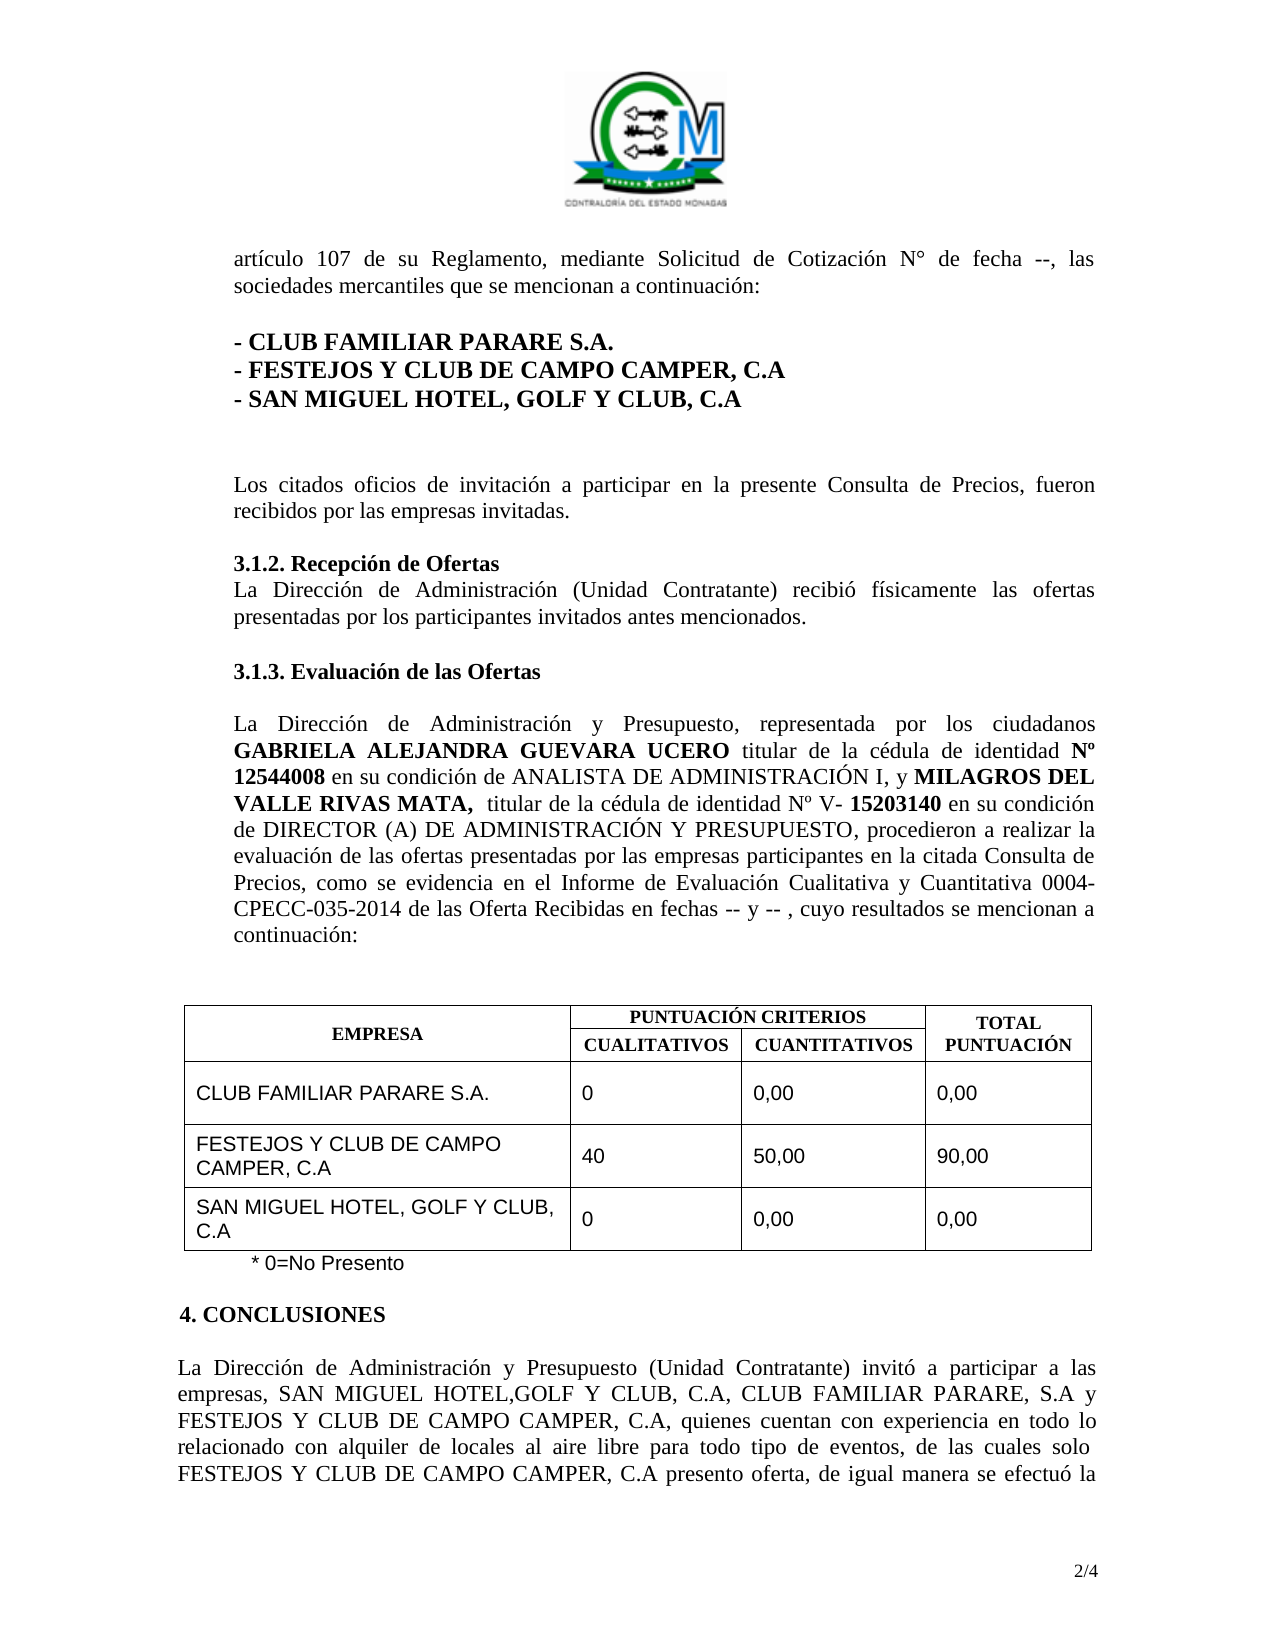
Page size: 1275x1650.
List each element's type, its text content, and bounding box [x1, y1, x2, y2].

table_cell CUANTITATIVOS [742, 1029, 925, 1061]
text 4. CONCLUSIONES [179, 1301, 1095, 1328]
text 3.1.3. Evaluación de las Ofertas [233, 658, 1095, 684]
table_cell 0,00 [926, 1188, 1091, 1250]
text * 0=No Presento [251, 1251, 1098, 1275]
text - CLUB FAMILIAR PARARE S.A. - FESTEJOS Y CLUB DE CAMPO CAMPER, C.A - SAN MIGUEL HOTEL, GOLF Y CLUB, C.A [233, 327, 1094, 442]
text La Dirección de Administración y Presupuesto, representada por los ciudadanos GABRIELA ALEJANDRA GUEVARA UCERO titular de la cédula de identidad Nº 12544008 en su condición de ANALISTA DE ADMINISTRACIÓN I, y MILAGROS DEL VALLE RIVAS MATA, titular de la cédula de identidad Nº V- 15203140 en su condición de DIRECTOR (A) DE ADMINISTRACIÓN Y PRESUPUESTO, procedieron a realizar la evaluación de las ofertas presentadas por las empresas participantes en la citada Consulta de Precios, como se evidencia en el Informe de Evaluación Cualitativa y Cuantitativa 0004-CPECC-035-2014 de las Oferta Recibidas en fechas -- y -- , cuyo resultados se mencionan a continuación: [233, 711, 1095, 948]
table_cell CUALITATIVOS [571, 1029, 741, 1061]
table_header EMPRESA [185, 1006, 570, 1061]
table_cell FESTEJOS Y CLUB DE CAMPO CAMPER, C.A [185, 1125, 570, 1187]
table_cell 90,00 [926, 1125, 1091, 1187]
text 3.1.2. Recepción de Ofertas [233, 550, 1096, 576]
table_header PUNTUACIÓN CRITERIOS [571, 1006, 925, 1028]
table_cell 0,00 [742, 1062, 925, 1124]
table_cell 40 [571, 1125, 741, 1187]
text artículo 107 de su Reglamento, mediante Solicitud de Cotización N° de fecha --, las sociedades mercantiles que se mencionan a continuación: [233, 245, 1094, 298]
text La Dirección de Administración (Unidad Contratante) recibió físicamente las ofertas presentadas por los participantes invitados antes mencionados. [233, 576, 1096, 629]
table_header TOTAL PUNTUACIÓN [926, 1006, 1091, 1061]
picture [562, 69, 730, 210]
table_cell 0,00 [926, 1062, 1091, 1124]
text Los citados oficios de invitación a participar en la presente Consulta de Precios, fueron recibidos por las empresas invitadas. [233, 471, 1096, 524]
table_cell SAN MIGUEL HOTEL, GOLF Y CLUB, C.A [185, 1188, 570, 1250]
table_cell CLUB FAMILIAR PARARE S.A. [185, 1062, 570, 1124]
table_cell 0,00 [742, 1188, 925, 1250]
table_cell 0 [571, 1062, 741, 1124]
text La Dirección de Administración y Presupuesto (Unidad Contratante) invitó a participar a las empresas, SAN MIGUEL HOTEL,GOLF Y CLUB, C.A, CLUB FAMILIAR PARARE, S.A y FESTEJOS Y CLUB DE CAMPO CAMPER, C.A, quienes cuentan con experiencia en todo lo relacionado con alquiler de locales al aire libre para todo tipo de eventos, de las cuales solo FESTEJOS Y CLUB DE CAMPO CAMPER, C.A presento oferta, de igual manera se efectuó la [177, 1354, 1098, 1486]
table_cell 50,00 [742, 1125, 925, 1187]
table_cell 0 [571, 1188, 741, 1250]
